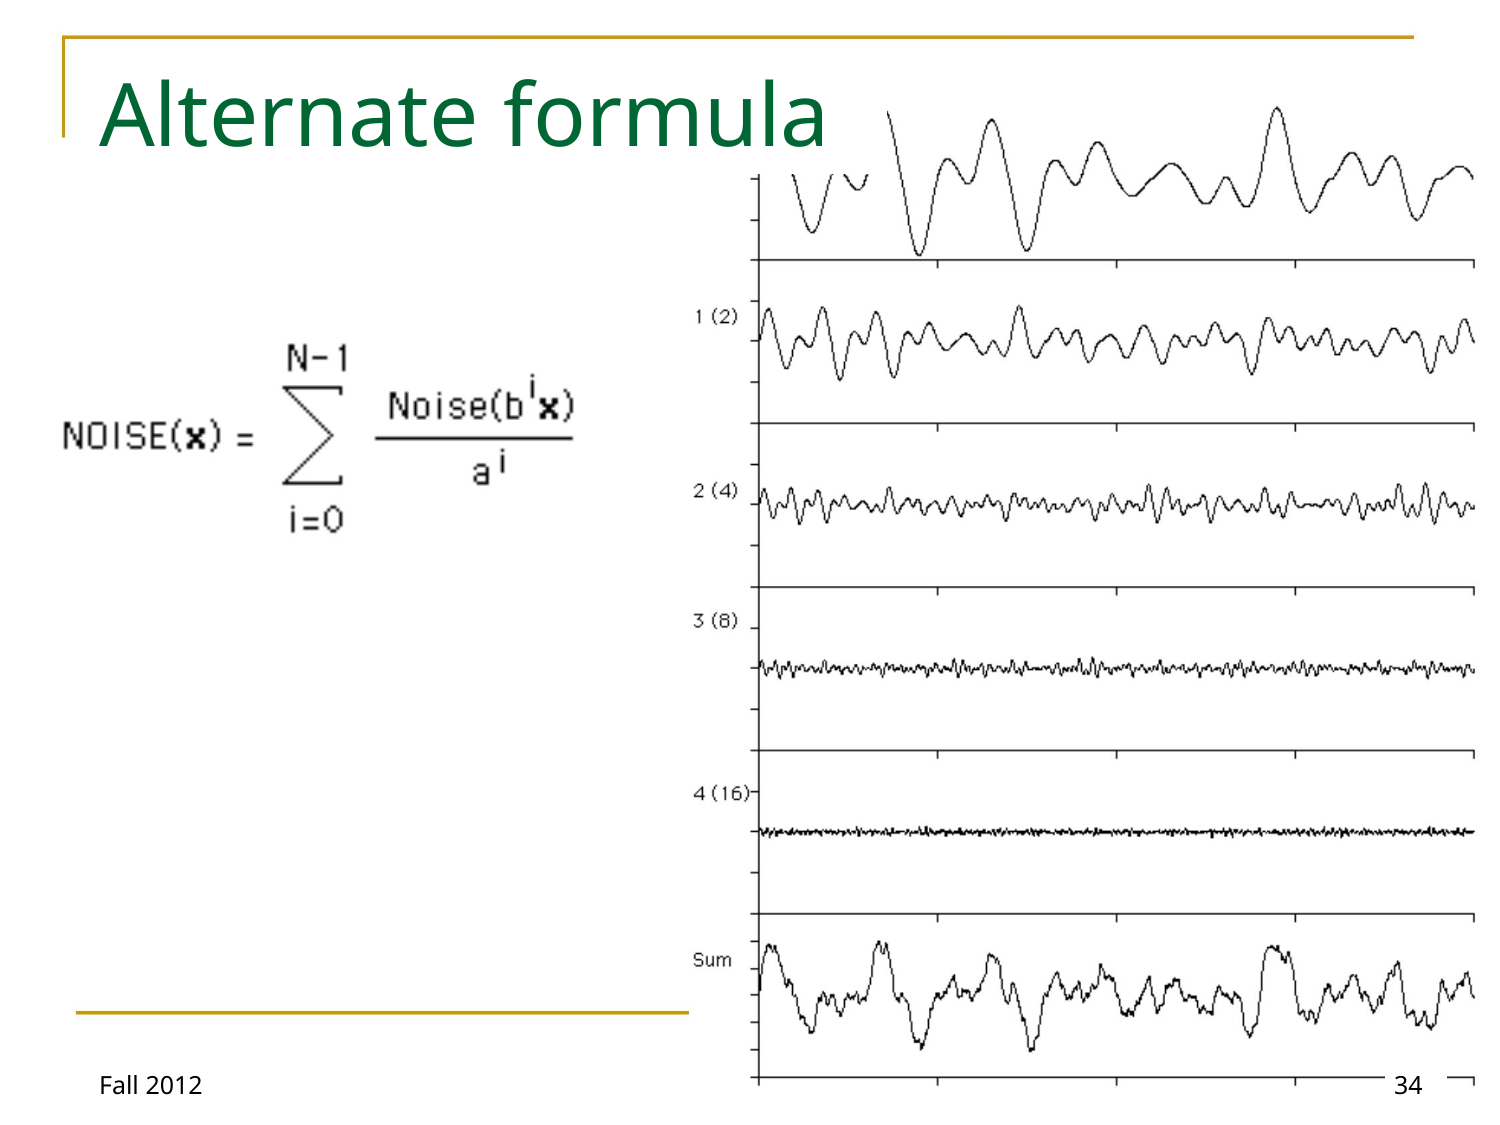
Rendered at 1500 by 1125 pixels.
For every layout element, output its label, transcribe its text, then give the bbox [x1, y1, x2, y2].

text Fall 2012 [99, 1074, 214, 1100]
text 34 [1394, 1074, 1439, 1100]
text Alternate formula [99, 74, 878, 165]
picture [0, 0, 1500, 1125]
